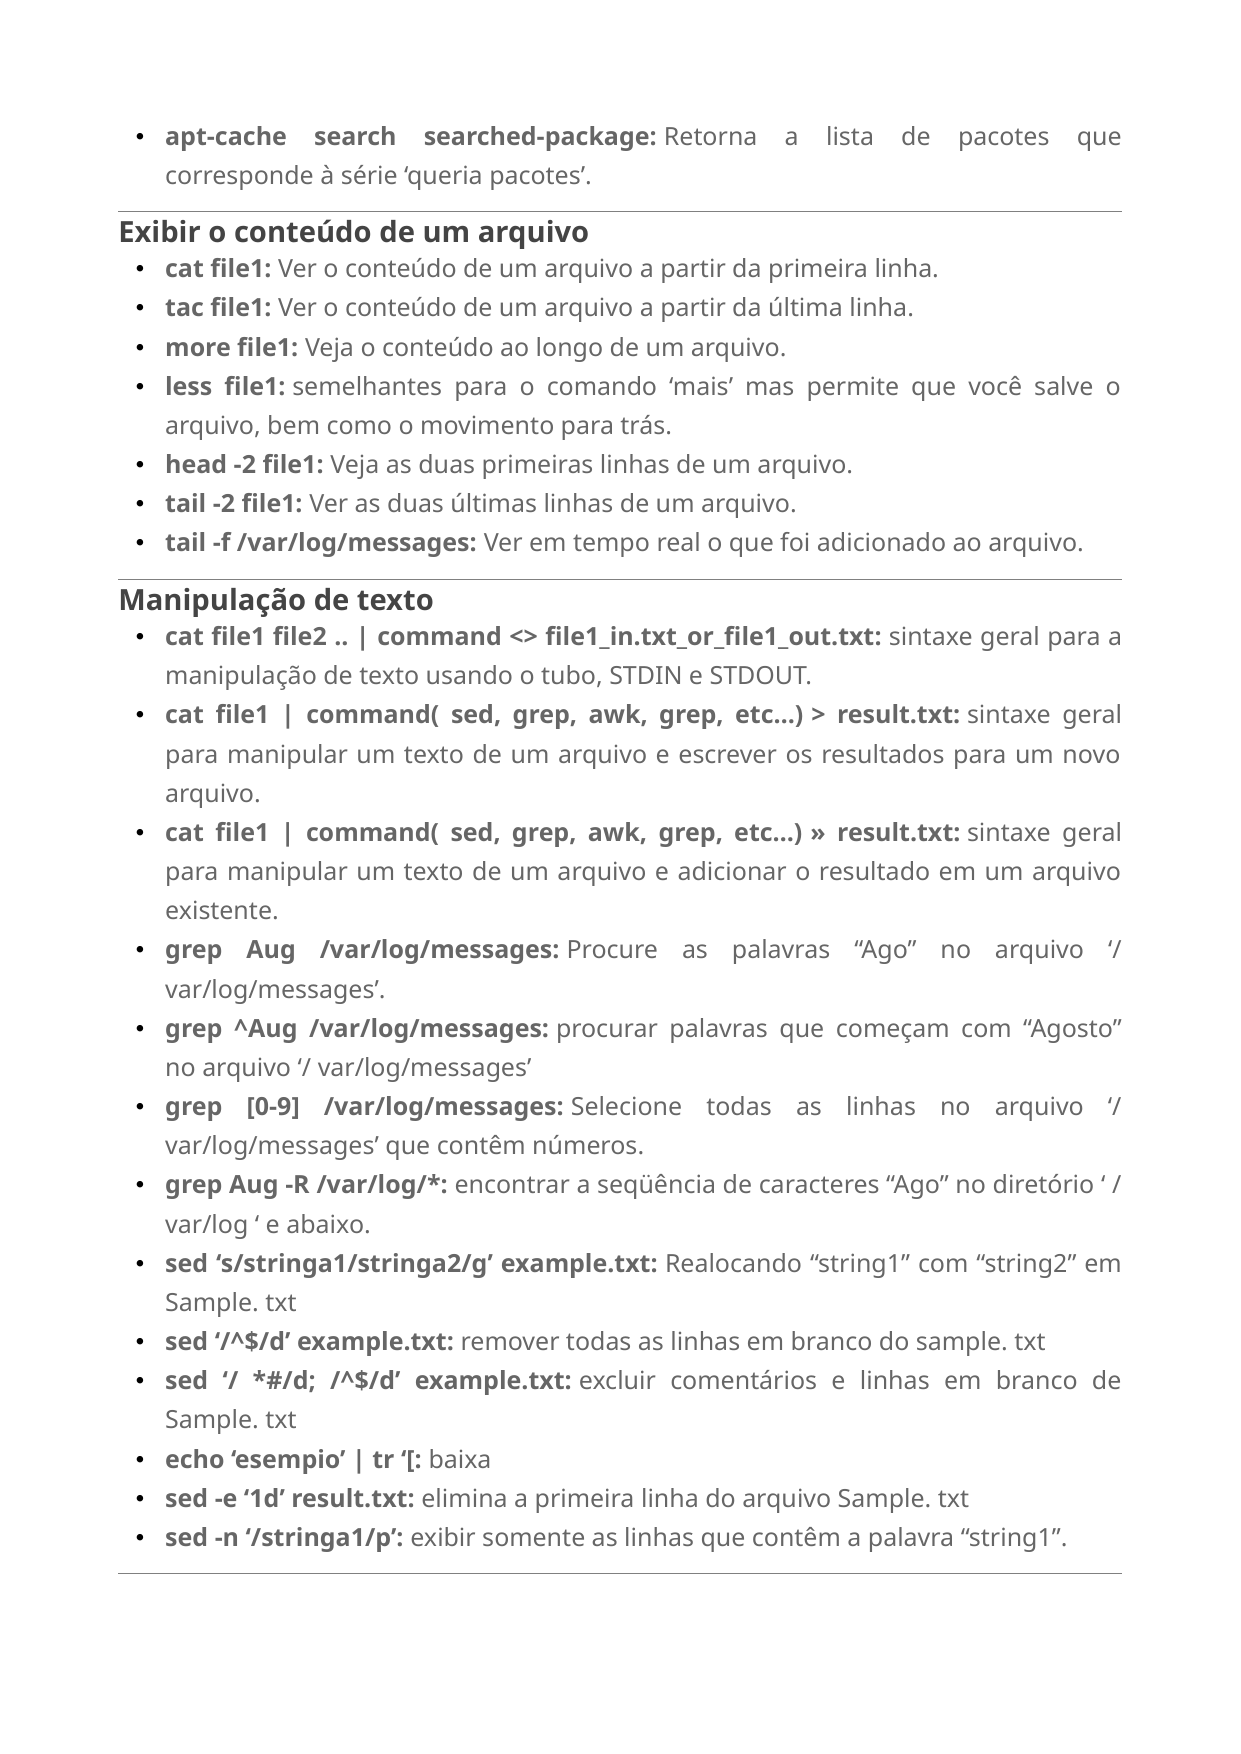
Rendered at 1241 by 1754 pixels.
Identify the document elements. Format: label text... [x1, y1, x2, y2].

list sed ‘s/stringa1/stringa2/g’ example.txt: Realocando “string1” com “string2” em Sample. txt [136, 1245, 1122, 1319]
list less file1: semelhantes para o comando ‘mais’ mas permite que você salve o arquivo, bem como o movimento para trás. [136, 368, 1122, 442]
list more file1: Veja o conteúdo ao longo de um arquivo. [136, 329, 1122, 363]
list grep Aug -R /var/log/*: encontrar a seqüência de caracteres “Ago” no diretório ‘ / var/log ‘ e abaixo. [136, 1167, 1122, 1240]
subtitle Manipulação de texto [118, 580, 1122, 619]
list sed ‘/^$/d’ example.txt: remover todas as linhas em branco do sample. txt [136, 1324, 1122, 1358]
list head -2 file1: Veja as duas primeiras linhas de um arquivo. [136, 447, 1122, 481]
list cat file1 | command( sed, grep, awk, grep, etc…) » result.txt: sintaxe geral para manipular um texto de um arquivo e adicionar o resultado em um arquivo existente. [136, 814, 1122, 927]
list tac file1: Ver o conteúdo de um arquivo a partir da última linha. [136, 290, 1122, 324]
list tail -2 file1: Ver as duas últimas linhas de um arquivo. [136, 486, 1122, 520]
list cat file1: Ver o conteúdo de um arquivo a partir da primeira linha. [136, 251, 1122, 285]
list sed ‘/ *#/d; /^$/d’ example.txt: excluir comentários e linhas em branco de Sample. txt [136, 1363, 1122, 1436]
list sed -e ‘1d’ result.txt: elimina a primeira linha do arquivo Sample. txt [136, 1480, 1122, 1514]
list grep ^Aug /var/log/messages: procurar palavras que começam com “Agosto” no arquivo ‘/ var/log/messages’ [136, 1010, 1122, 1084]
list grep [0-9] /var/log/messages: Selecione todas as linhas no arquivo ‘/ var/log/messages’ que contêm números. [136, 1089, 1122, 1162]
list tail -f /var/log/messages: Ver em tempo real o que foi adicionado ao arquivo. [136, 525, 1122, 559]
subtitle Exibir o conteúdo de um arquivo [118, 212, 1122, 251]
list cat file1 file2 .. | command <> file1_in.txt_or_file1_out.txt: sintaxe geral para a manipulação de texto usando o tubo, STDIN e STDOUT. [136, 619, 1122, 692]
list apt-cache search searched-package: Retorna a lista de pacotes que corresponde à série ‘queria pacotes’. [136, 118, 1122, 191]
list cat file1 | command( sed, grep, awk, grep, etc…) > result.txt: sintaxe geral para manipular um texto de um arquivo e escrever os resultados para um novo arquivo. [136, 697, 1122, 809]
list sed -n ‘/stringa1/p’: exibir somente as linhas que contêm a palavra “string1”. [136, 1519, 1122, 1554]
list echo ‘esempio’ | tr ‘[: baixa [136, 1441, 1122, 1475]
list grep Aug /var/log/messages: Procure as palavras “Ago” no arquivo ‘/ var/log/messages’. [136, 932, 1122, 1005]
